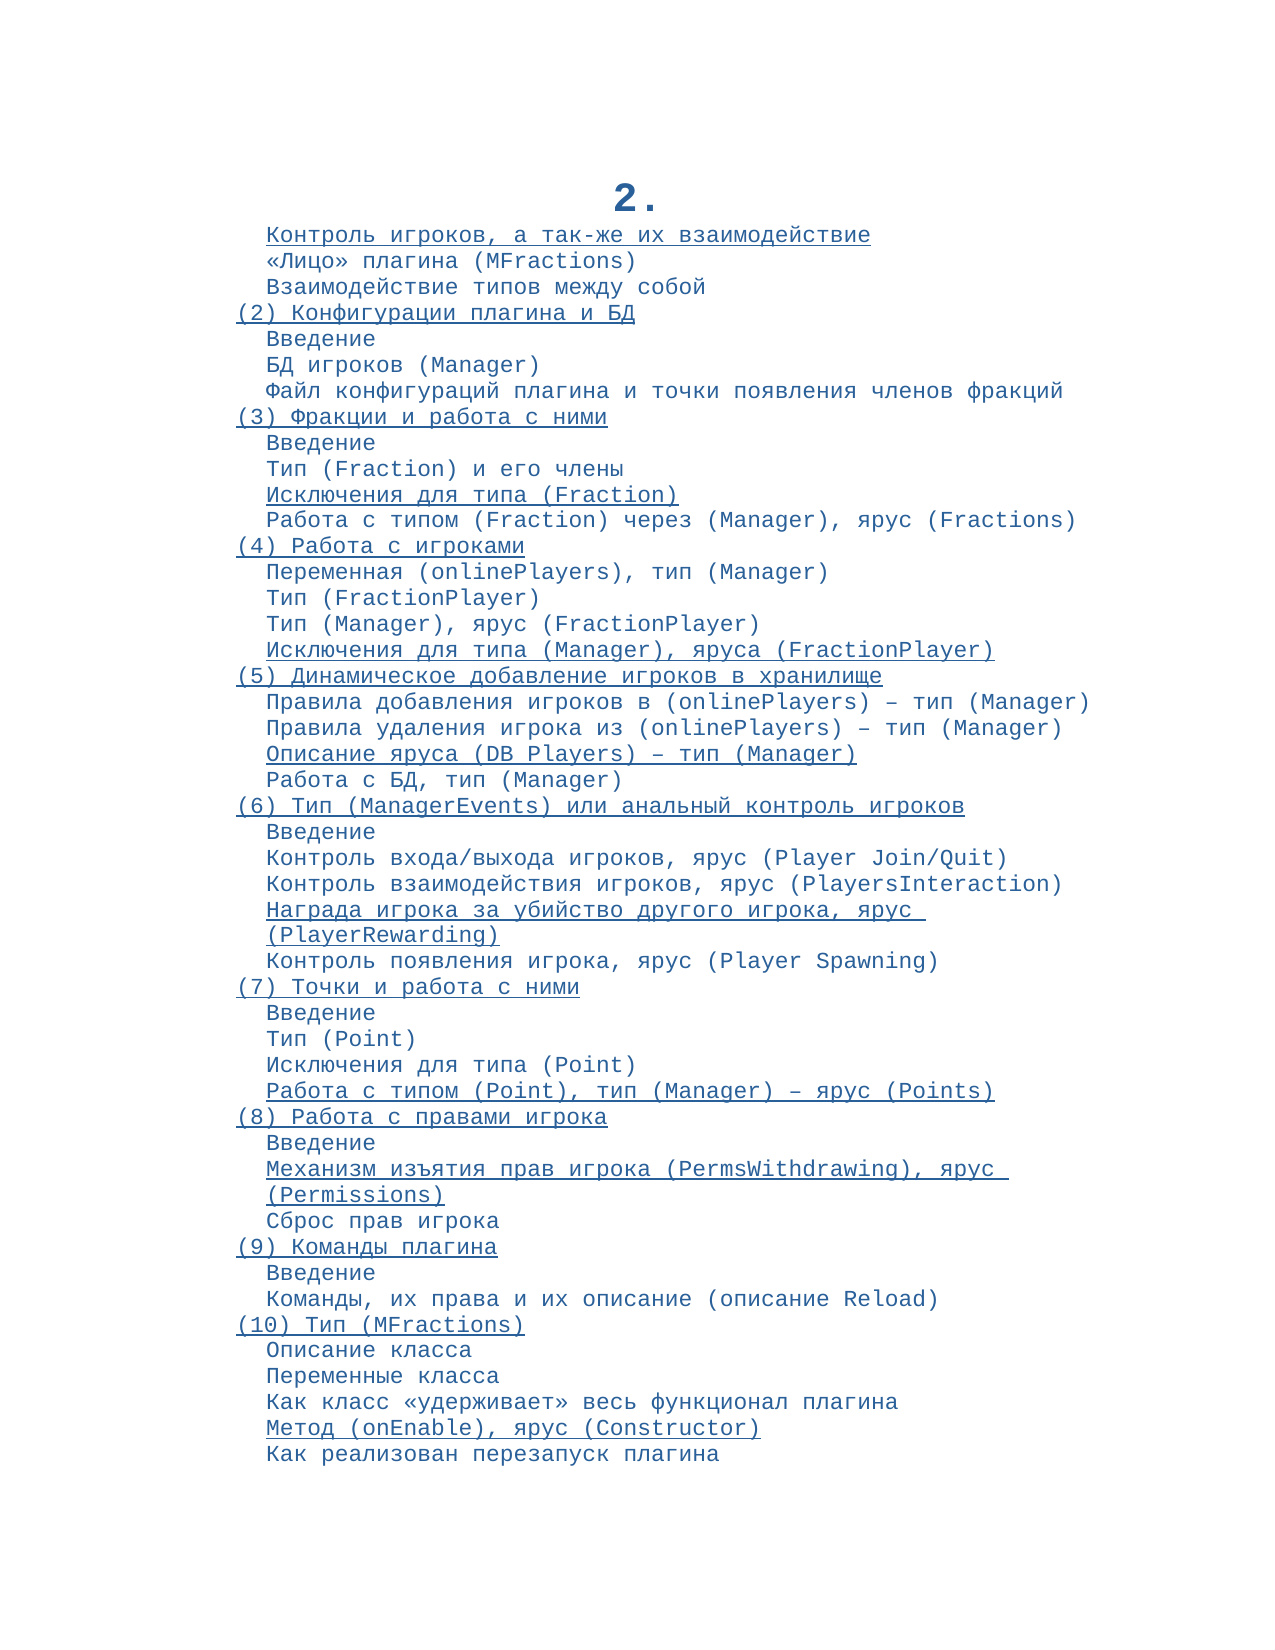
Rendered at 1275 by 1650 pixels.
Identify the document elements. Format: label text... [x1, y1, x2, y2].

text Правила добавления игроков в (onlinePlayers) – тип (Manager) [266, 690, 1157, 716]
text Контроль игроков, а так-же их взаимодействие [266, 223, 1157, 249]
text Исключения для типа (Fraction) [266, 483, 1157, 509]
text Тип (Point) [266, 1028, 1157, 1053]
text Сброс прав игрока [266, 1209, 1157, 1235]
text Работа с БД, тип (Manager) [266, 768, 1157, 794]
text Контроль появления игрока, ярус (Player Spawning) [266, 950, 1157, 976]
text (2) Конфигурации плагина и БД [236, 301, 1157, 327]
text (7) Точки и работа с ними [236, 976, 1157, 1002]
text (3) Фракции и работа с ними [236, 405, 1157, 431]
text Переменная (onlinePlayers), тип (Manager) [266, 561, 1157, 587]
text (8) Работа с правами игрока [236, 1105, 1157, 1131]
text БД игроков (Manager) [266, 353, 1157, 379]
text Механизм изъятия прав игрока (PermsWithdrawing), ярус (Permissions) [266, 1157, 1157, 1209]
text Введение [266, 1002, 1157, 1028]
text Описание класса [266, 1339, 1157, 1365]
text Тип (FractionPlayer) [266, 587, 1157, 613]
text Работа с типом (Point), тип (Manager) – ярус (Points) [266, 1079, 1157, 1105]
text Метод (onEnable), ярус (Constructor) [266, 1417, 1157, 1443]
text Введение [266, 1131, 1157, 1157]
text Исключения для типа (Point) [266, 1053, 1157, 1079]
text Контроль входа/выхода игроков, ярус (Player Join/Quit) [266, 846, 1157, 872]
text Тип (Manager), ярус (FractionPlayer) [266, 613, 1157, 638]
text Команды, их права и их описание (описание Reload) [266, 1287, 1157, 1313]
text 2. [118, 176, 1157, 223]
text Введение [266, 431, 1157, 457]
text (4) Работа с игроками [236, 535, 1157, 561]
text (5) Динамическое добавление игроков в хранилище [236, 664, 1157, 690]
text Контроль взаимодействия игроков, ярус (PlayersInteraction) [266, 872, 1157, 898]
text Как реализован перезапуск плагина [266, 1443, 1157, 1468]
text Описание яруса (DB Players) – тип (Manager) [266, 742, 1157, 768]
text Тип (Fraction) и его члены [266, 457, 1157, 483]
text Награда игрока за убийство другого игрока, ярус (PlayerRewarding) [266, 898, 1157, 950]
text «Лицо» плагина (MFractions) [266, 249, 1157, 275]
text Исключения для типа (Manager), яруса (FractionPlayer) [266, 638, 1157, 664]
text Работа с типом (Fraction) через (Manager), ярус (Fractions) [266, 509, 1157, 535]
text Файл конфигураций плагина и точки появления членов фракций [266, 379, 1157, 405]
text Правила удаления игрока из (onlinePlayers) – тип (Manager) [266, 716, 1157, 742]
text Введение [266, 327, 1157, 353]
text Введение [266, 820, 1157, 846]
text (10) Тип (MFractions) [236, 1313, 1157, 1339]
text Взаимодействие типов между собой [266, 275, 1157, 301]
text (6) Тип (ManagerEvents) или анальный контроль игроков [236, 794, 1157, 820]
text (9) Команды плагина [236, 1235, 1157, 1261]
text Переменные класса [266, 1365, 1157, 1391]
text Введение [266, 1261, 1157, 1287]
text Как класс «удерживает» весь функционал плагина [266, 1391, 1157, 1417]
